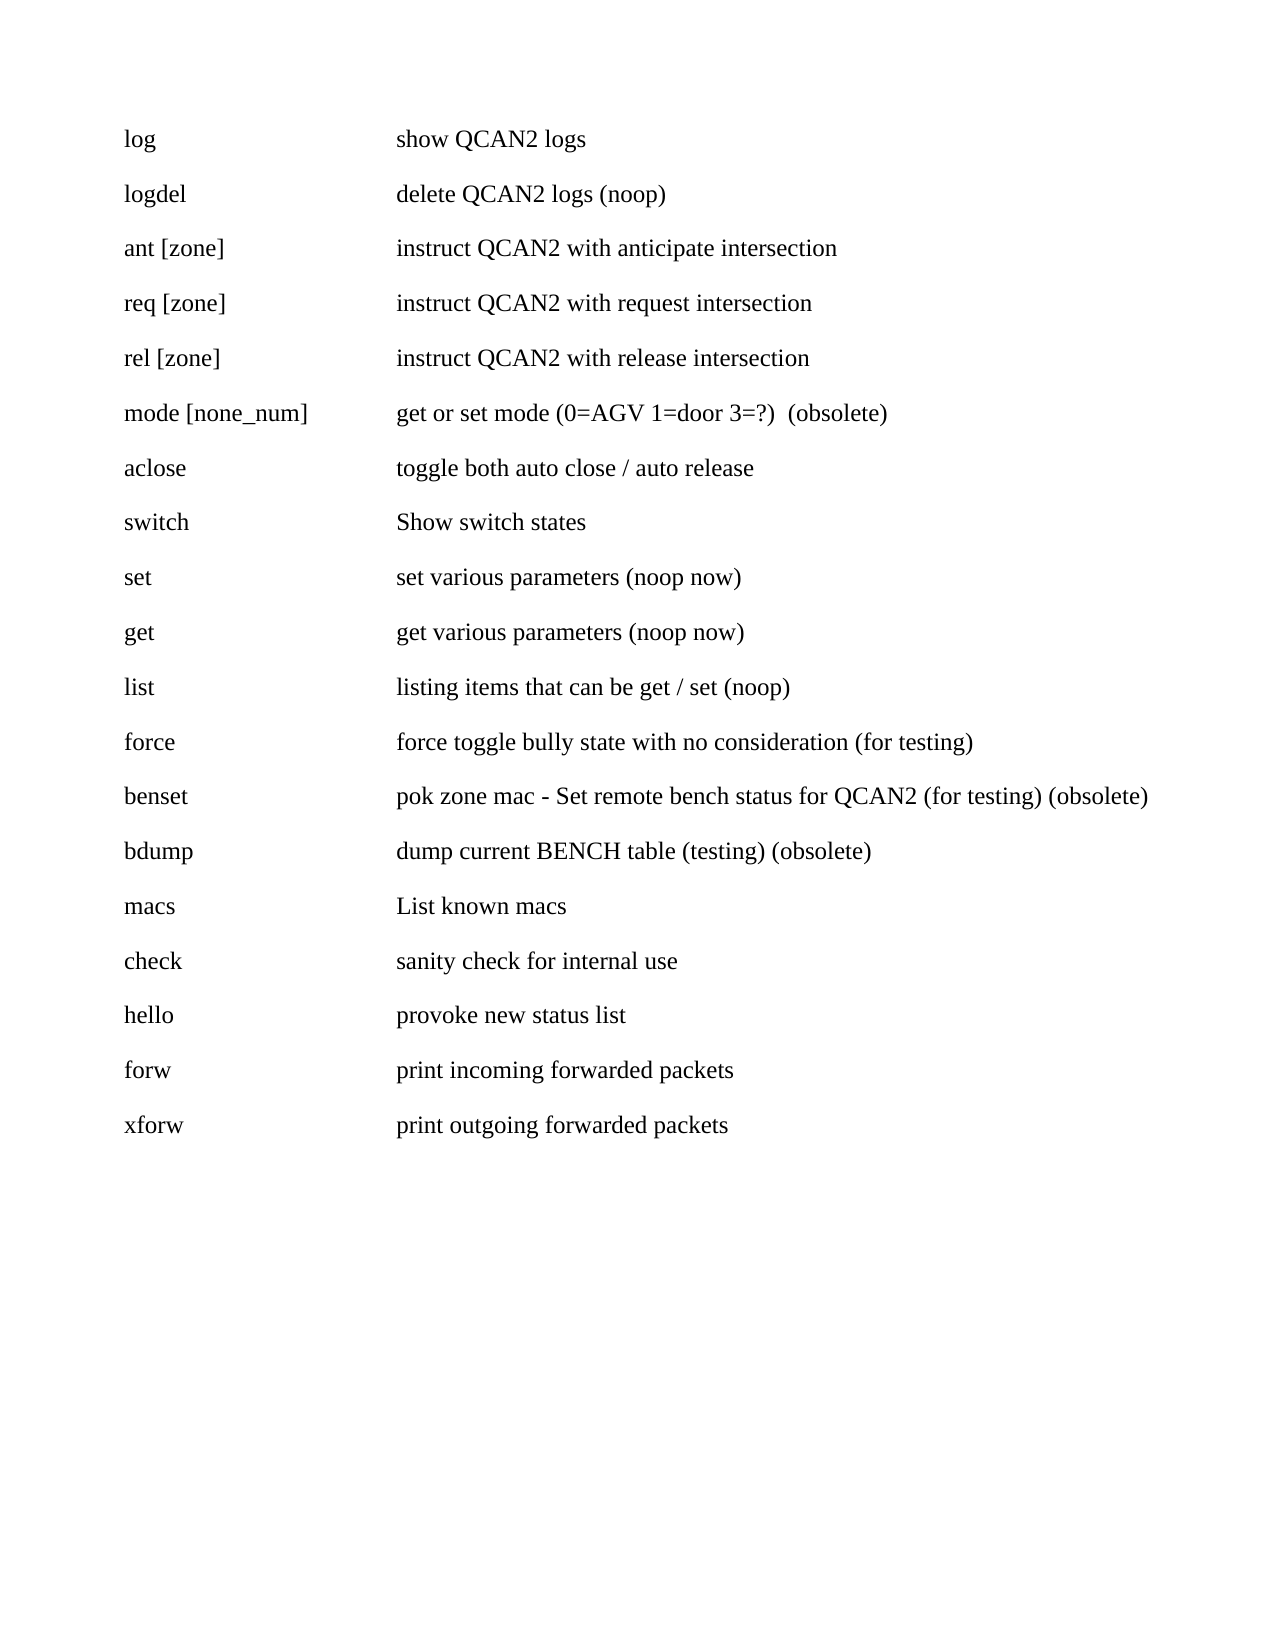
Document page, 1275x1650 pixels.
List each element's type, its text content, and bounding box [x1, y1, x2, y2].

table_cell Show switch states [390, 502, 1157, 556]
table_cell dump current BENCH table (testing) (obsolete) [390, 830, 1157, 885]
table_cell logdel [118, 173, 390, 228]
table_cell benset [118, 776, 390, 830]
table_cell log [118, 118, 390, 173]
table_cell hello [118, 995, 390, 1049]
table_cell list [118, 666, 390, 721]
table_cell provoke new status list [390, 995, 1157, 1049]
table_cell ant [zone] [118, 228, 390, 282]
table_cell listing items that can be get / set (noop) [390, 666, 1157, 721]
table_cell xforw [118, 1104, 390, 1159]
table_cell set [118, 556, 390, 611]
table_cell mode [none_num] [118, 392, 390, 447]
table_cell set various parameters (noop now) [390, 556, 1157, 611]
table_cell get or set mode (0=AGV 1=door 3=?) (obsolete) [390, 392, 1157, 447]
table_cell List known macs [390, 885, 1157, 940]
table_cell instruct QCAN2 with request intersection [390, 283, 1157, 337]
table_cell toggle both auto close / auto release [390, 447, 1157, 502]
table_cell sanity check for internal use [390, 940, 1157, 995]
table_cell show QCAN2 logs [390, 118, 1157, 173]
table_cell switch [118, 502, 390, 556]
table_cell print outgoing forwarded packets [390, 1104, 1157, 1159]
table_cell instruct QCAN2 with release intersection [390, 337, 1157, 392]
table_cell instruct QCAN2 with anticipate intersection [390, 228, 1157, 282]
table_cell forw [118, 1050, 390, 1104]
table_cell check [118, 940, 390, 995]
table_cell req [zone] [118, 283, 390, 337]
table_cell get [118, 611, 390, 666]
table_cell aclose [118, 447, 390, 502]
table_cell macs [118, 885, 390, 940]
table_cell delete QCAN2 logs (noop) [390, 173, 1157, 228]
table_cell bdump [118, 830, 390, 885]
table_cell get various parameters (noop now) [390, 611, 1157, 666]
table_cell force toggle bully state with no consideration (for testing) [390, 721, 1157, 776]
table_cell pok zone mac - Set remote bench status for QCAN2 (for testing) (obsolete) [390, 776, 1157, 830]
table_cell force [118, 721, 390, 776]
table_cell print incoming forwarded packets [390, 1050, 1157, 1104]
table_cell rel [zone] [118, 337, 390, 392]
